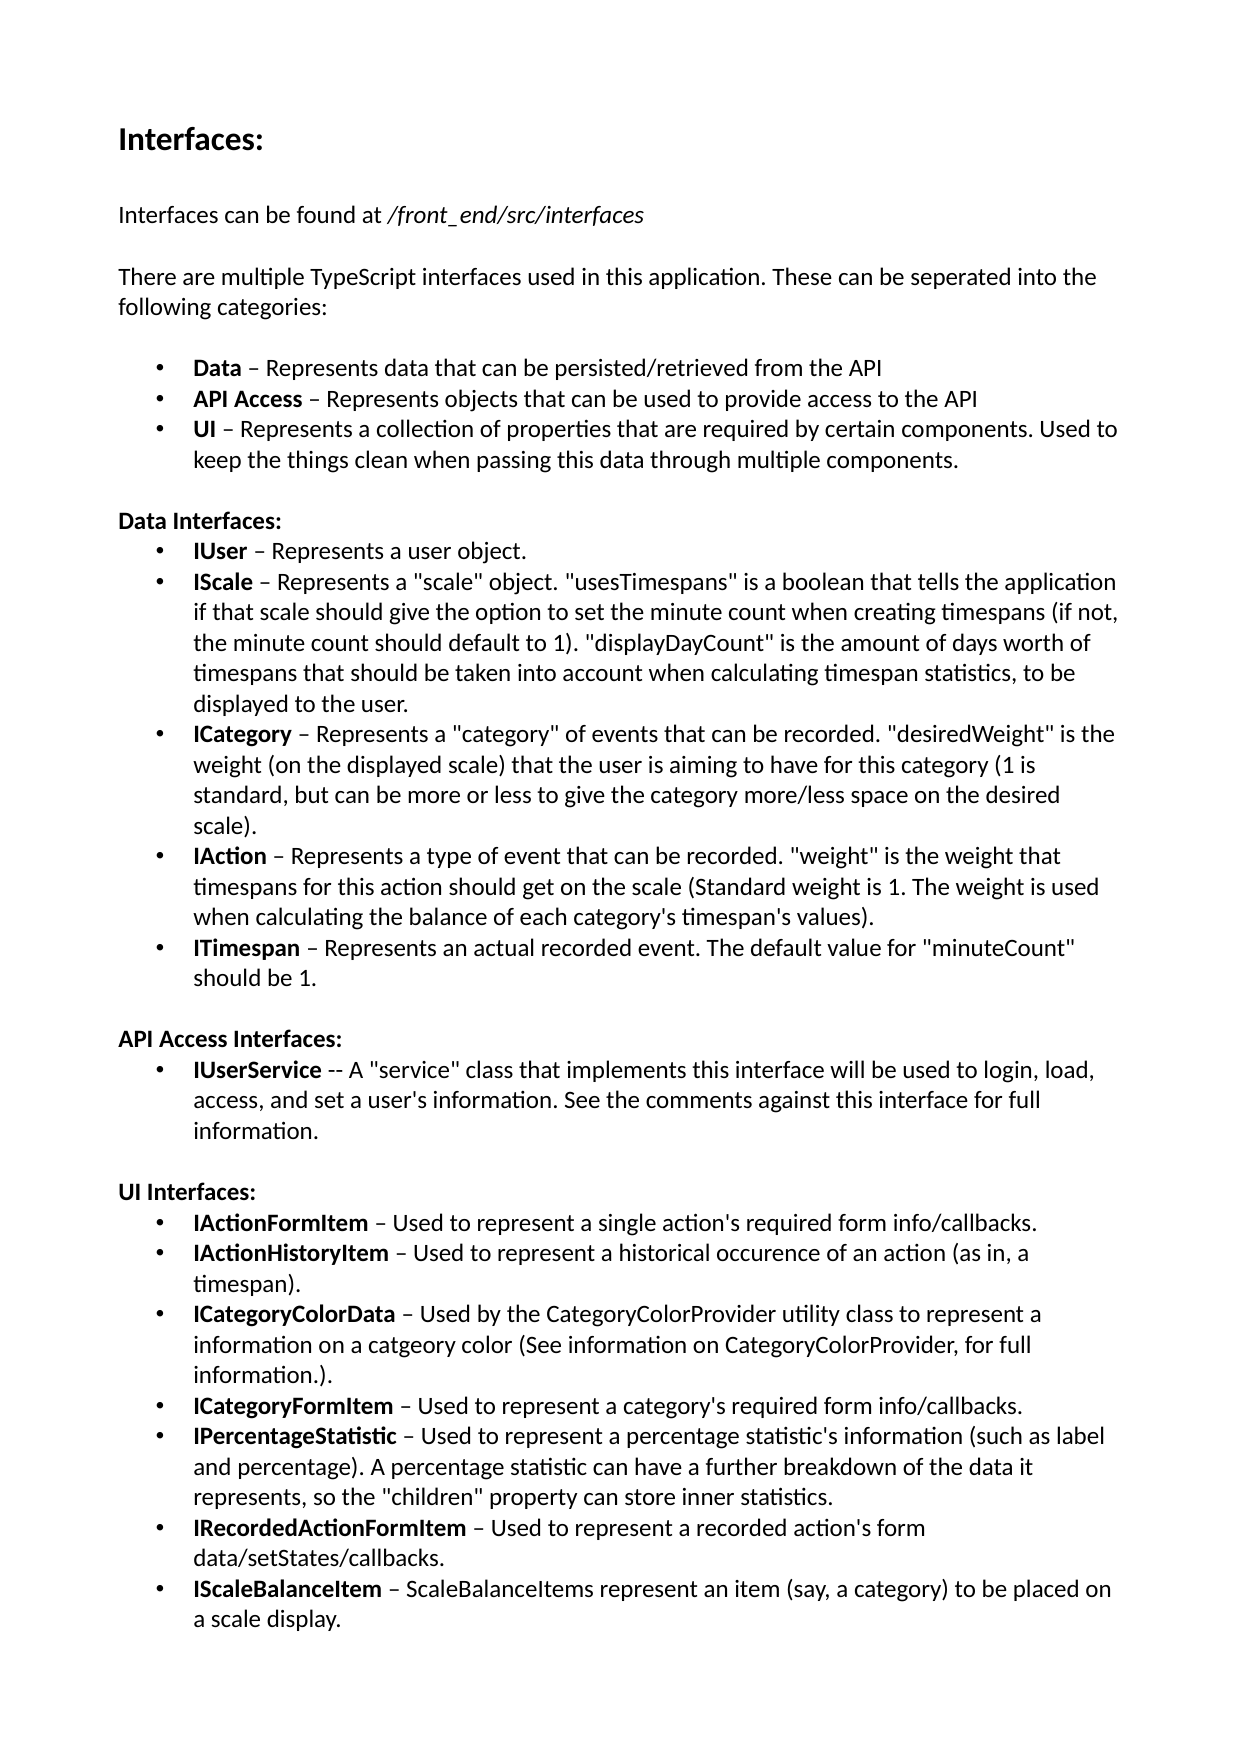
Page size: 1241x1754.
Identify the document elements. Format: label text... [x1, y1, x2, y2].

list UI – Represents a collection of properties that are required by certain components. Used to keep the things clean when passing this data through multiple components. [156, 413, 1122, 474]
text Interfaces: [118, 118, 1122, 159]
text API Access Interfaces: [118, 1024, 1122, 1054]
list IUserService -- A "service" class that implements this interface will be used to login, load, access, and set a user's information. See the comments against this interface for full information. [156, 1054, 1122, 1146]
list IRecordedActionFormItem – Used to represent a recorded action's form data/setStates/callbacks. [156, 1512, 1122, 1573]
list IUser – Represents a user object. [156, 535, 1122, 566]
list API Access – Represents objects that can be used to provide access to the API [156, 383, 1122, 413]
list ICategory – Represents a "category" of events that can be recorded. "desiredWeight" is the weight (on the displayed scale) that the user is aiming to have for this category (1 is standard, but can be more or less to give the category more/less space on the desired scale). [156, 718, 1122, 841]
list IScaleBalanceItem – ScaleBalanceItems represent an item (say, a category) to be placed on a scale display. [156, 1573, 1122, 1634]
list IScale – Represents a "scale" object. "usesTimespans" is a boolean that tells the application if that scale should give the option to set the minute count when creating timespans (if not, the minute count should default to 1). "displayDayCount" is the amount of days worth of timespans that should be taken into account when calculating timespan statistics, to be displayed to the user. [156, 566, 1122, 718]
text There are multiple TypeScript interfaces used in this application. These can be seperated into the following categories: [118, 261, 1122, 322]
list IActionFormItem – Used to represent a single action's required form info/callbacks. [156, 1207, 1122, 1237]
text Interfaces can be found at /front_end/src/interfaces [118, 199, 1122, 230]
list IActionHistoryItem – Used to represent a historical occurence of an action (as in, a timespan). [156, 1237, 1122, 1298]
list IAction – Represents a type of event that can be recorded. "weight" is the weight that timespans for this action should get on the scale (Standard weight is 1. The weight is used when calculating the balance of each category's timespan's values). [156, 841, 1122, 932]
list ICategoryFormItem – Used to represent a category's required form info/callbacks. [156, 1390, 1122, 1420]
list ICategoryColorData – Used by the CategoryColorProvider utility class to represent a information on a catgeory color (See information on CategoryColorProvider, for full information.). [156, 1298, 1122, 1390]
list Data – Represents data that can be persisted/retrieved from the API [156, 352, 1122, 383]
text UI Interfaces: [118, 1176, 1122, 1207]
list ITimespan – Represents an actual recorded event. The default value for "minuteCount" should be 1. [156, 932, 1122, 993]
list IPercentageStatistic – Used to represent a percentage statistic's information (such as label and percentage). A percentage statistic can have a further breakdown of the data it represents, so the "children" property can store inner statistics. [156, 1420, 1122, 1512]
text Data Interfaces: [118, 505, 1122, 535]
